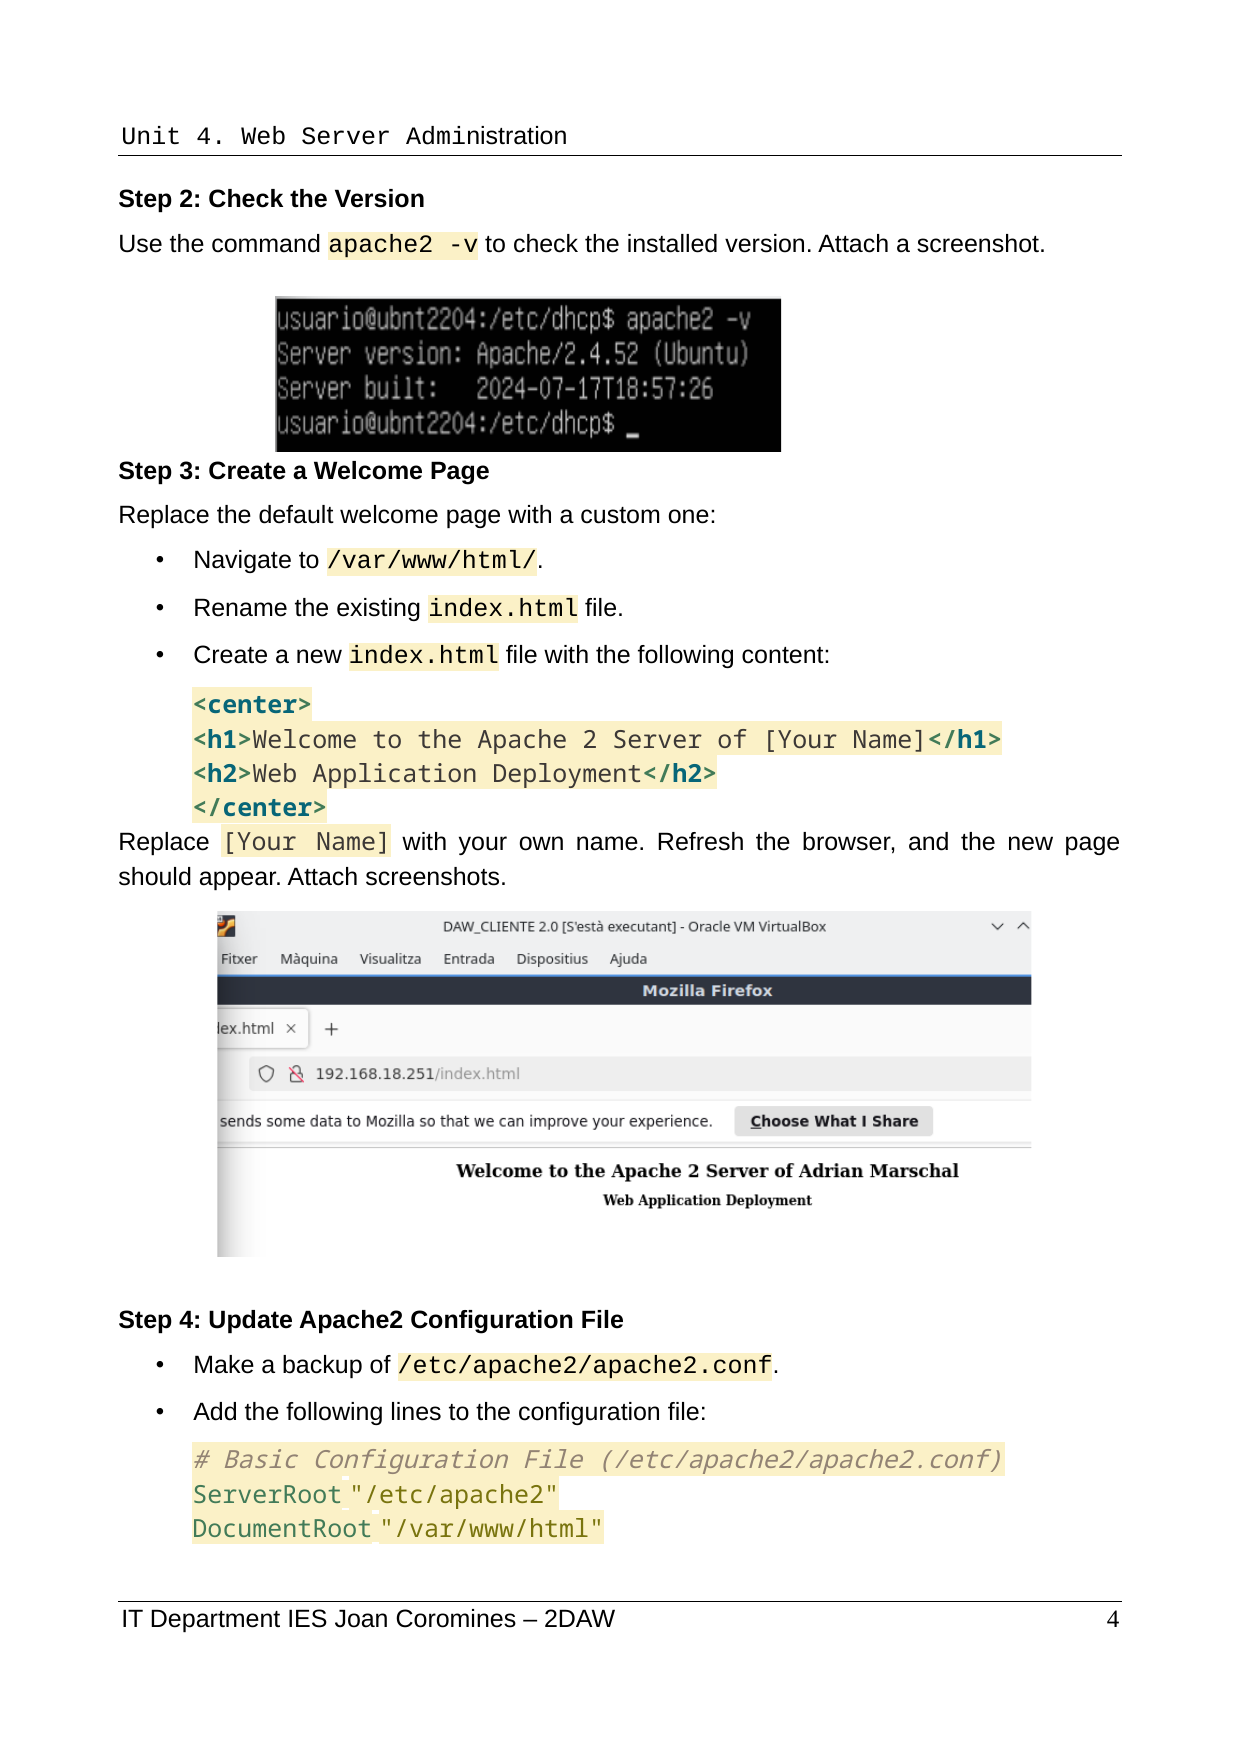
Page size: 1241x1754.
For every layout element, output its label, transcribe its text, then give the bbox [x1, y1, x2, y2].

text Step 2: Check the Version [118, 184, 1122, 213]
list Make a backup of /etc/apache2/apache2.conf. [156, 1350, 1122, 1381]
text # Basic Configuration File (/etc/apache2/apache2.conf) [192, 1442, 1122, 1476]
text Replace [Your Name] with your own name. Refresh the browser, and the new page should appear. Attach screenshots. [118, 823, 1122, 891]
picture [217, 911, 1032, 1257]
list Create a new index.html file with the following content: [156, 640, 1122, 671]
text Replace the default welcome page with a custom one: [118, 501, 1122, 529]
text </center> [192, 789, 1122, 823]
text <h2>Web Application Deployment</h2> [192, 755, 1122, 789]
text Use the command apache2 -v to check the installed version. Attach a screenshot. [118, 229, 1122, 260]
list Rename the existing index.html file. [156, 593, 1122, 623]
text <h1>Welcome to the Apache 2 Server of [Your Name]</h1> [192, 721, 1122, 755]
list Add the following lines to the configuration file: [156, 1397, 1122, 1426]
text ServerRoot "/etc/apache2" [192, 1476, 1122, 1510]
list Navigate to /var/www/html/. [156, 545, 1122, 576]
text <center> [192, 687, 1122, 721]
text Step 3: Create a Welcome Page [118, 456, 1122, 484]
picture [275, 296, 782, 452]
text Step 4: Update Apache2 Configuration File [118, 1305, 1122, 1334]
text DocumentRoot "/var/www/html" [192, 1510, 1122, 1544]
